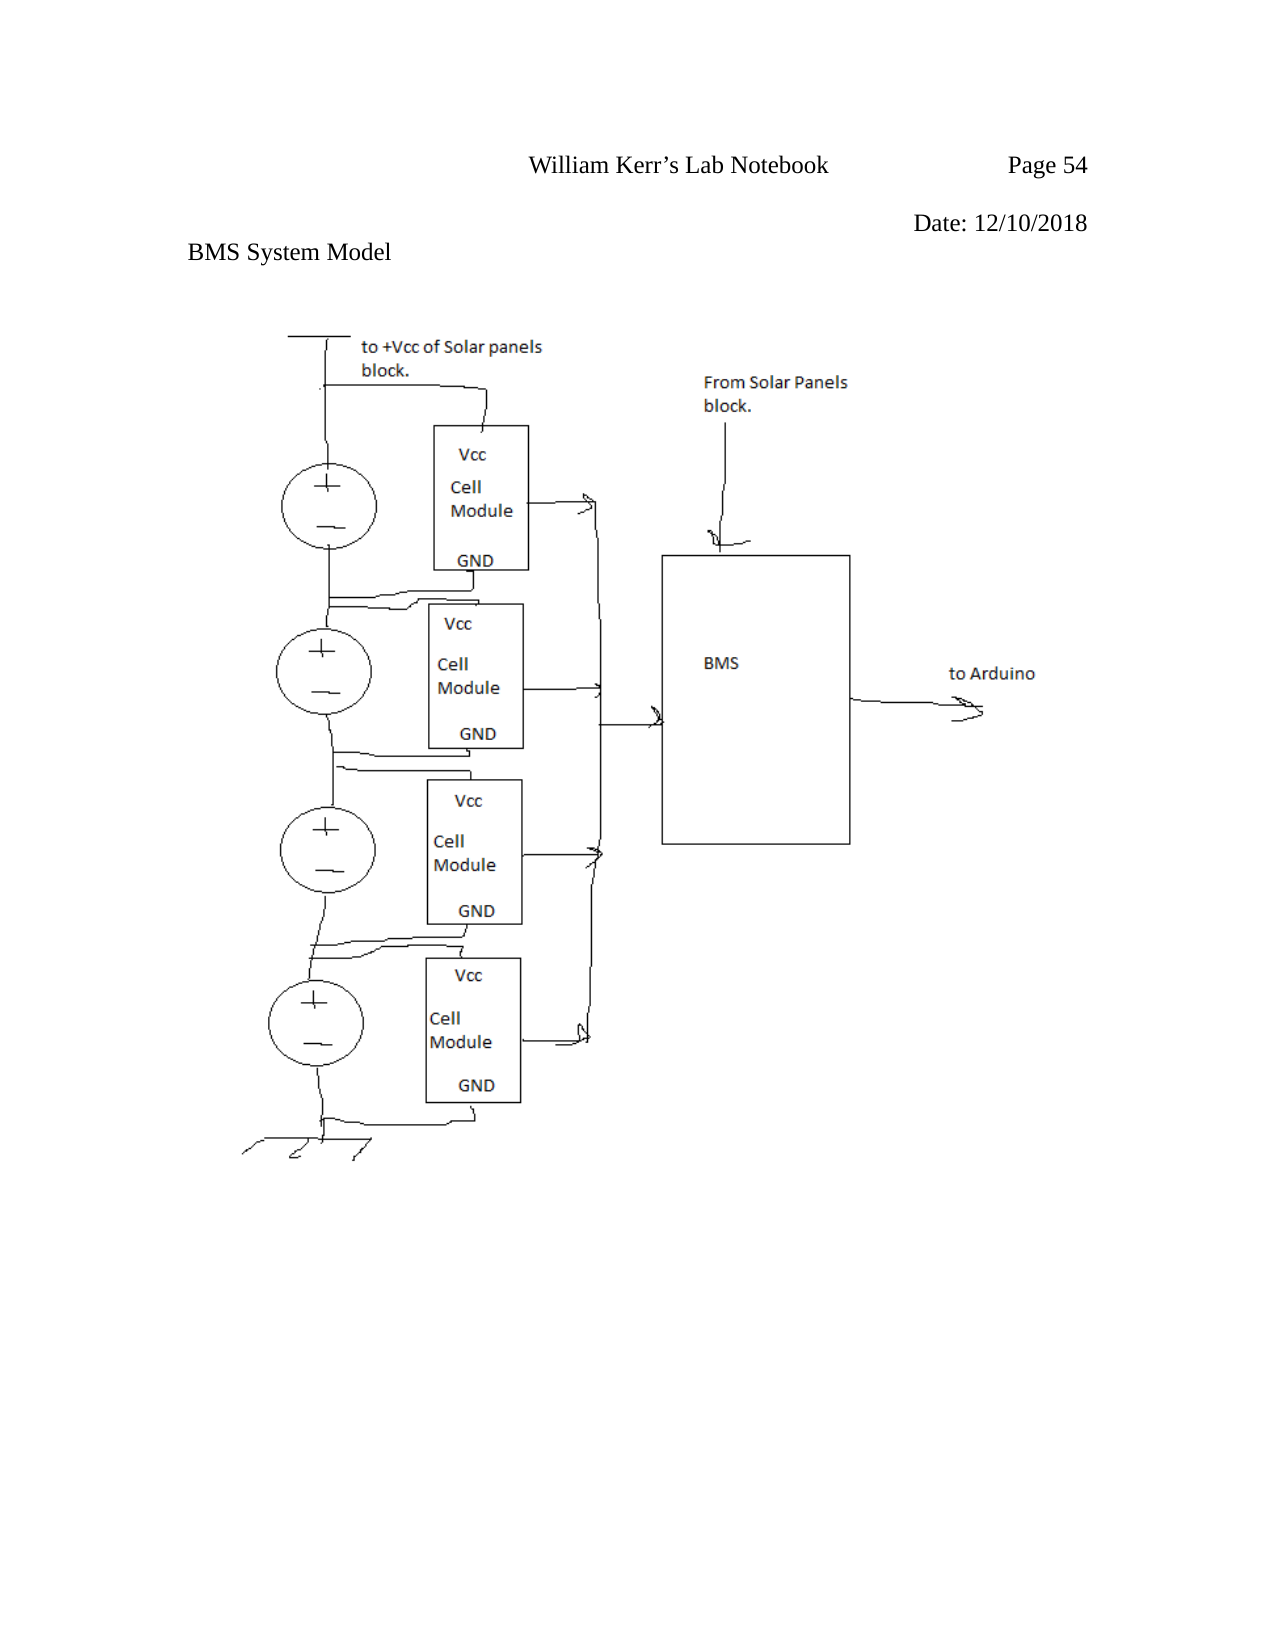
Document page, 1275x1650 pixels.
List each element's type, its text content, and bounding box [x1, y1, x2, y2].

text BMS System Model [187, 237, 1087, 266]
picture [187, 294, 1088, 1186]
text Date: 12/10/2018 [187, 208, 1087, 237]
